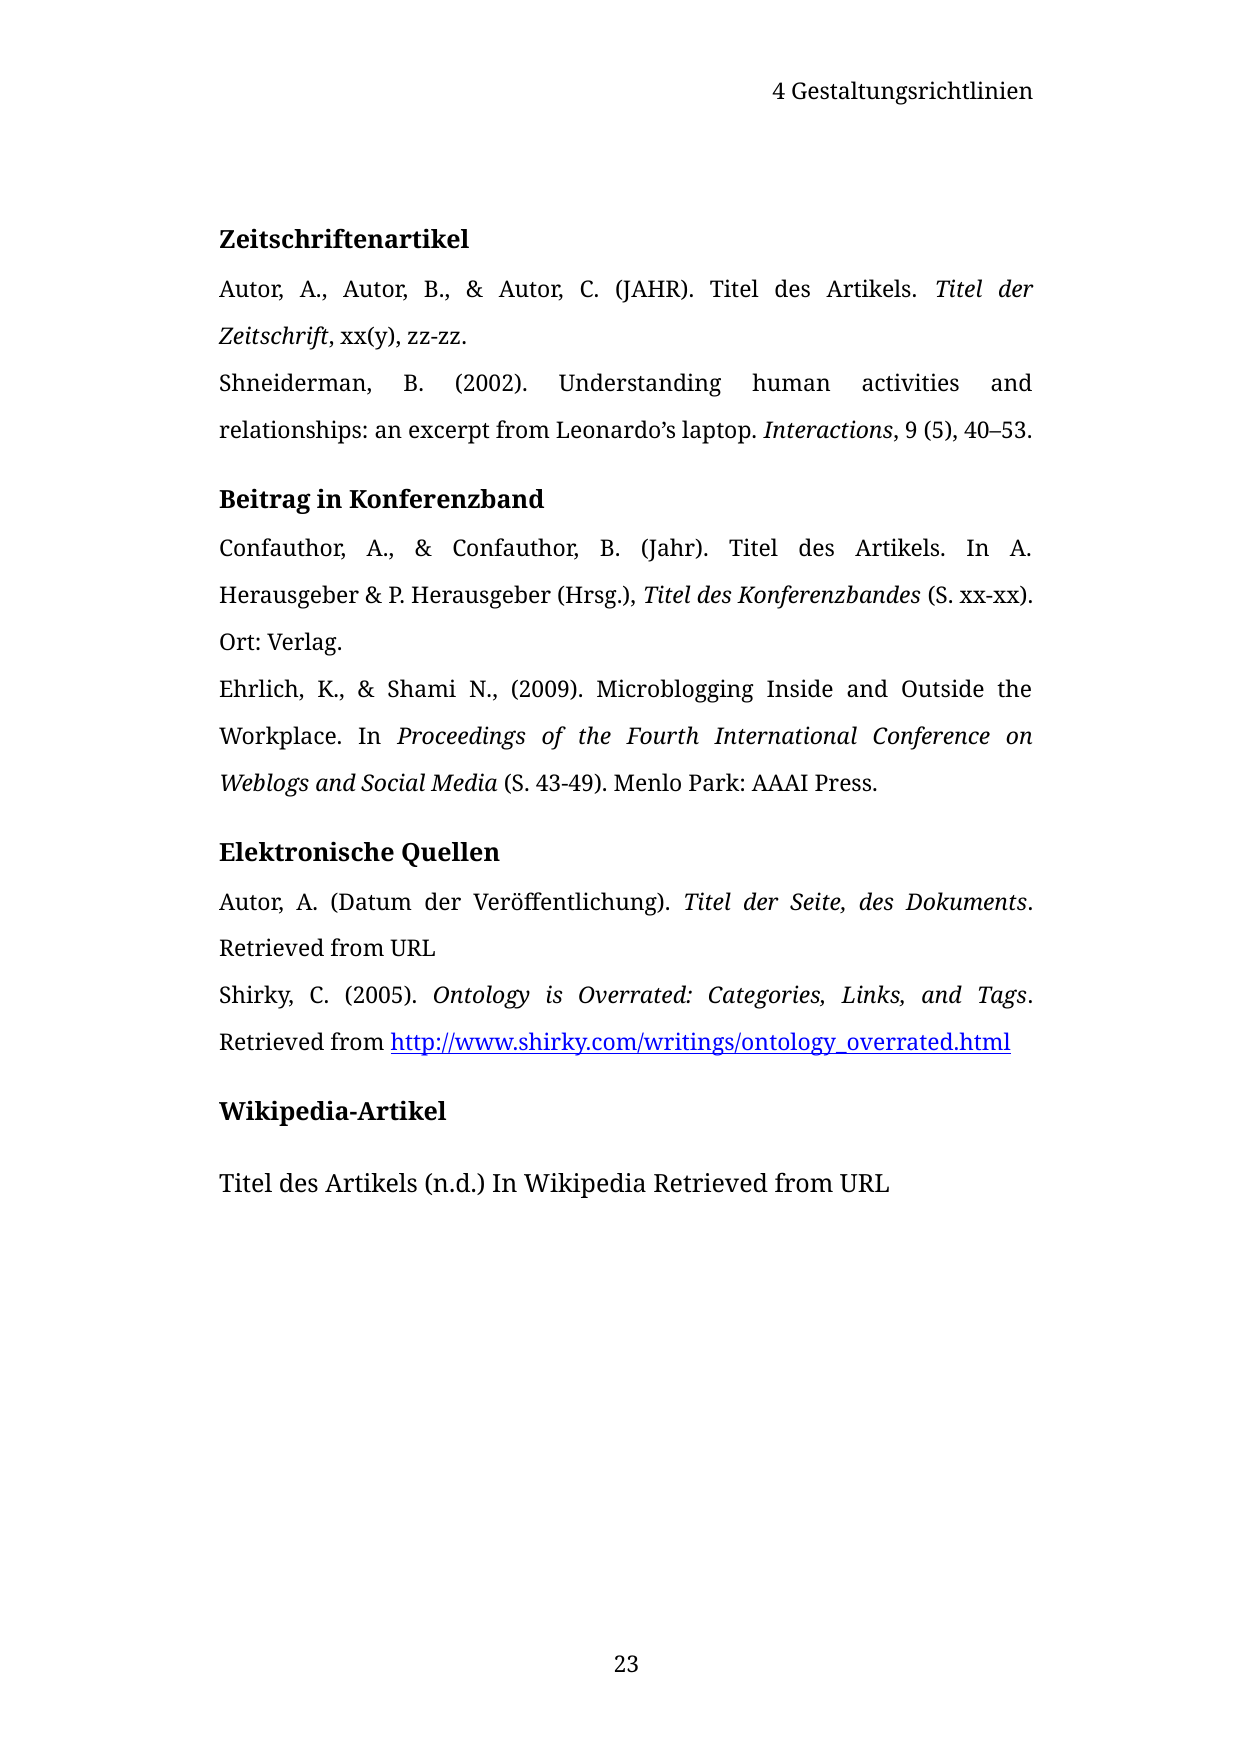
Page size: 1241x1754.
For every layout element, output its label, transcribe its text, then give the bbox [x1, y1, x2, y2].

text Autor, A., Autor, B., & Autor, C. (JAHR). Titel des Artikels. Titel der Zeitschrift, xx(y), zz-zz. [219, 273, 1033, 351]
text Shneiderman, B. (2002). Understanding human activities and relationships: an excerpt from Leonardo’s laptop. Interactions, 9 (5), 40–53. [219, 367, 1033, 445]
text Autor, A. (Datum der Veröffentlichung). Titel der Seite, des Dokuments. Retrieved from URL [219, 885, 1033, 963]
text Titel des Artikels (n.d.) In Wikipedia Retrieved from URL [219, 1166, 1033, 1200]
text Shirky, C. (2005). Ontology is Overrated: Categories, Links, and Tags. Retrieved from http://www.shirky.com/writings/ontology_overrated.html [219, 979, 1033, 1057]
text Confauthor, A., & Confauthor, B. (Jahr). Titel des Artikels. In A. Herausgeber & P. Herausgeber (Hrsg.), Titel des Konferenzbandes (S. xx-xx). Ort: Verlag. [219, 532, 1033, 657]
text Beitrag in Konferenzband [219, 481, 1033, 515]
text Ehrlich, K., & Shami N., (2009). Microblogging Inside and Outside the Workplace. In Proceedings of the Fourth International Conference on Weblogs and Social Media (S. 43-49). Menlo Park: AAAI Press. [219, 673, 1033, 798]
text Wikipedia-Artikel [219, 1094, 1033, 1128]
text Elektronische Quellen [219, 834, 1033, 868]
text Zeitschriftenartikel [219, 222, 1033, 256]
